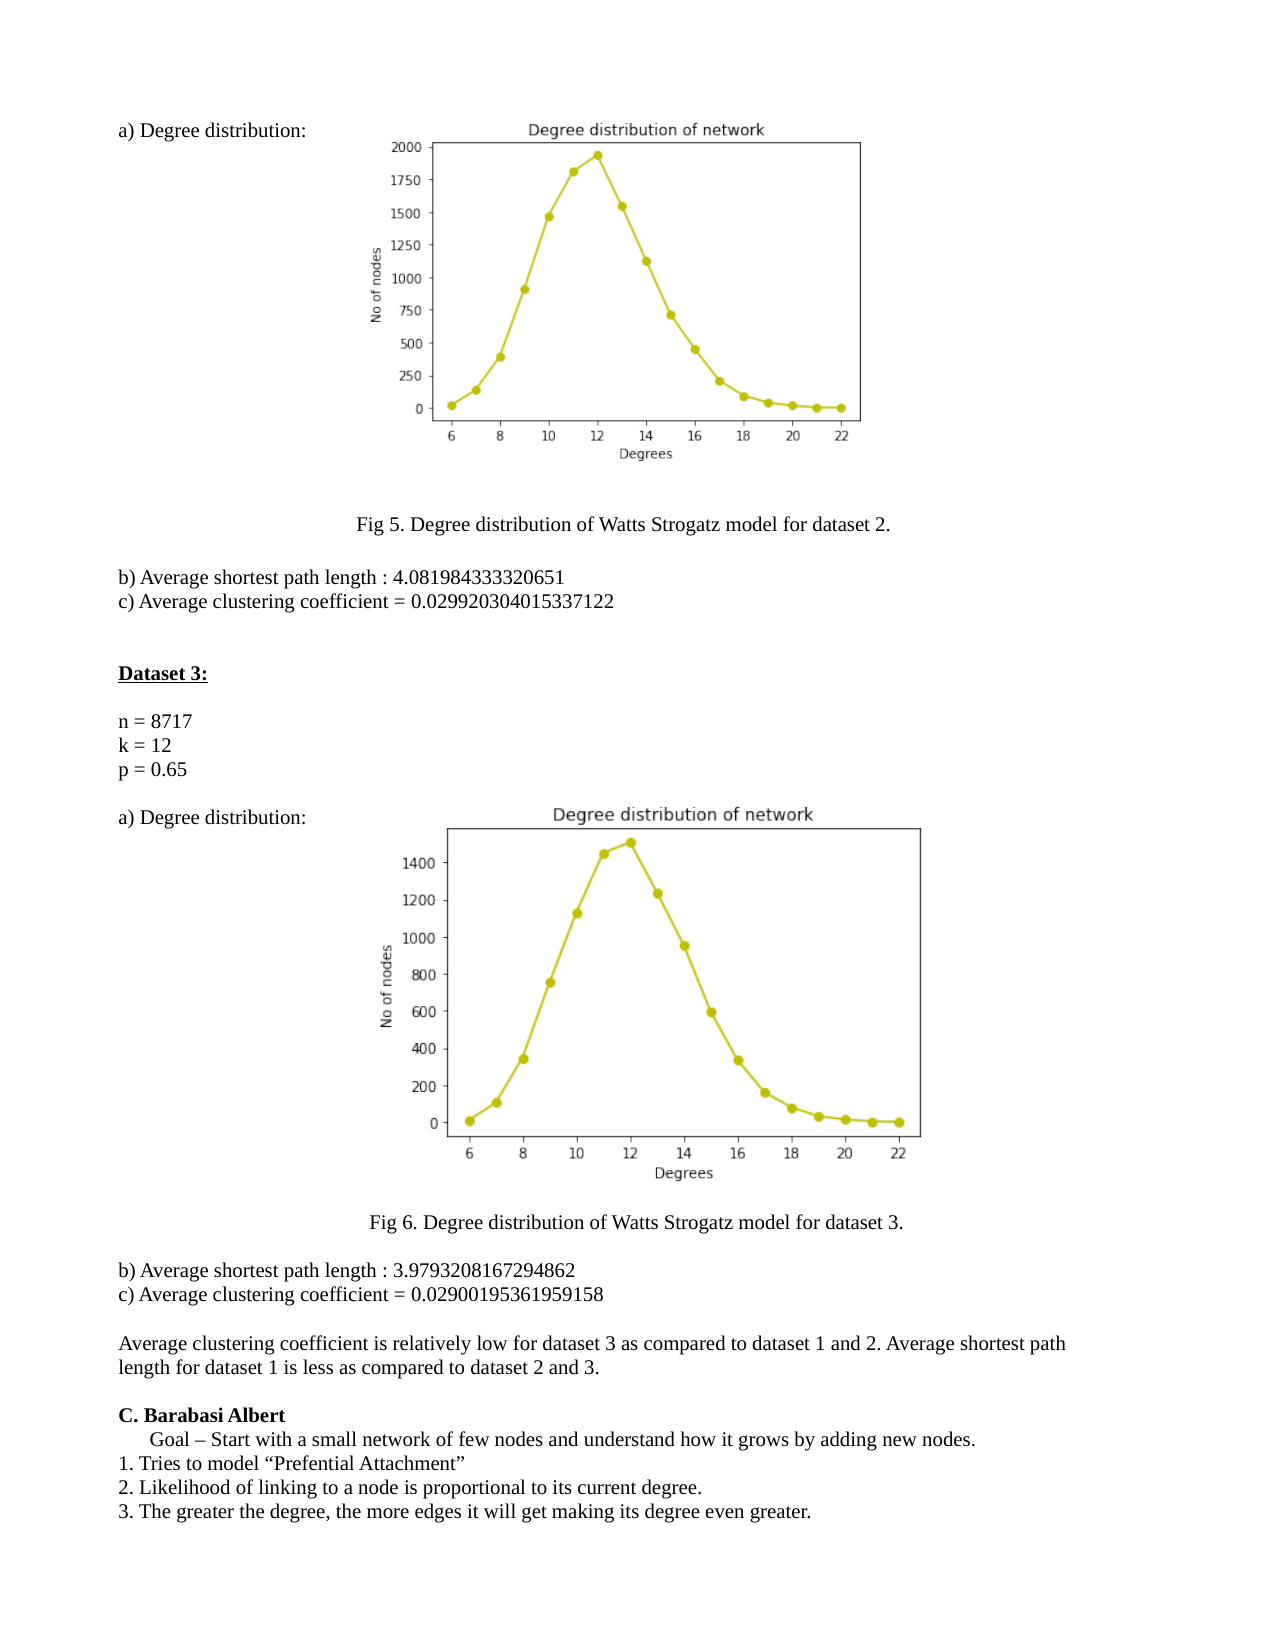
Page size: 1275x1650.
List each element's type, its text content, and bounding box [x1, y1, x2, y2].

text b) Average shortest path length : 4.081984333320651 [118, 565, 1157, 589]
picture [363, 114, 868, 469]
text [930, 805, 1157, 829]
text c) Average clustering coefficient = 0.02900195361959158 [118, 1282, 1098, 1306]
text Fig 6. Degree distribution of Watts Strogatz model for dataset 3. [118, 1210, 1098, 1234]
text Dataset 3: [118, 661, 1157, 685]
text C. Barabasi Albert [118, 1403, 1098, 1427]
text c) Average clustering coefficient = 0.029920304015337122 [118, 589, 1098, 613]
text k = 12 [118, 733, 1157, 757]
text 2. Likelihood of linking to a node is proportional to its current degree. [118, 1475, 1098, 1499]
text p = 0.65 [118, 757, 1157, 781]
text [868, 118, 1098, 142]
text 3. The greater the degree, the more edges it will get making its degree even greater. [118, 1499, 1098, 1523]
picture [372, 797, 930, 1190]
text b) Average shortest path length : 3.9793208167294862 [118, 1258, 1157, 1282]
text Fig 5. Degree distribution of Watts Strogatz model for dataset 2. [118, 512, 1098, 536]
text 1. Tries to model “Prefential Attachment” [118, 1451, 1098, 1475]
text Goal – Start with a small network of few nodes and understand how it grows by adding new nodes. [118, 1427, 1098, 1451]
text n = 8717 [118, 709, 1157, 733]
text a) Degree distribution: [118, 118, 363, 142]
text Average clustering coefficient is relatively low for dataset 3 as compared to dataset 1 and 2. Average shortest path length for dataset 1 is less as compared to dataset 2 and 3. [118, 1331, 1098, 1379]
text a) Degree distribution: [118, 805, 372, 829]
